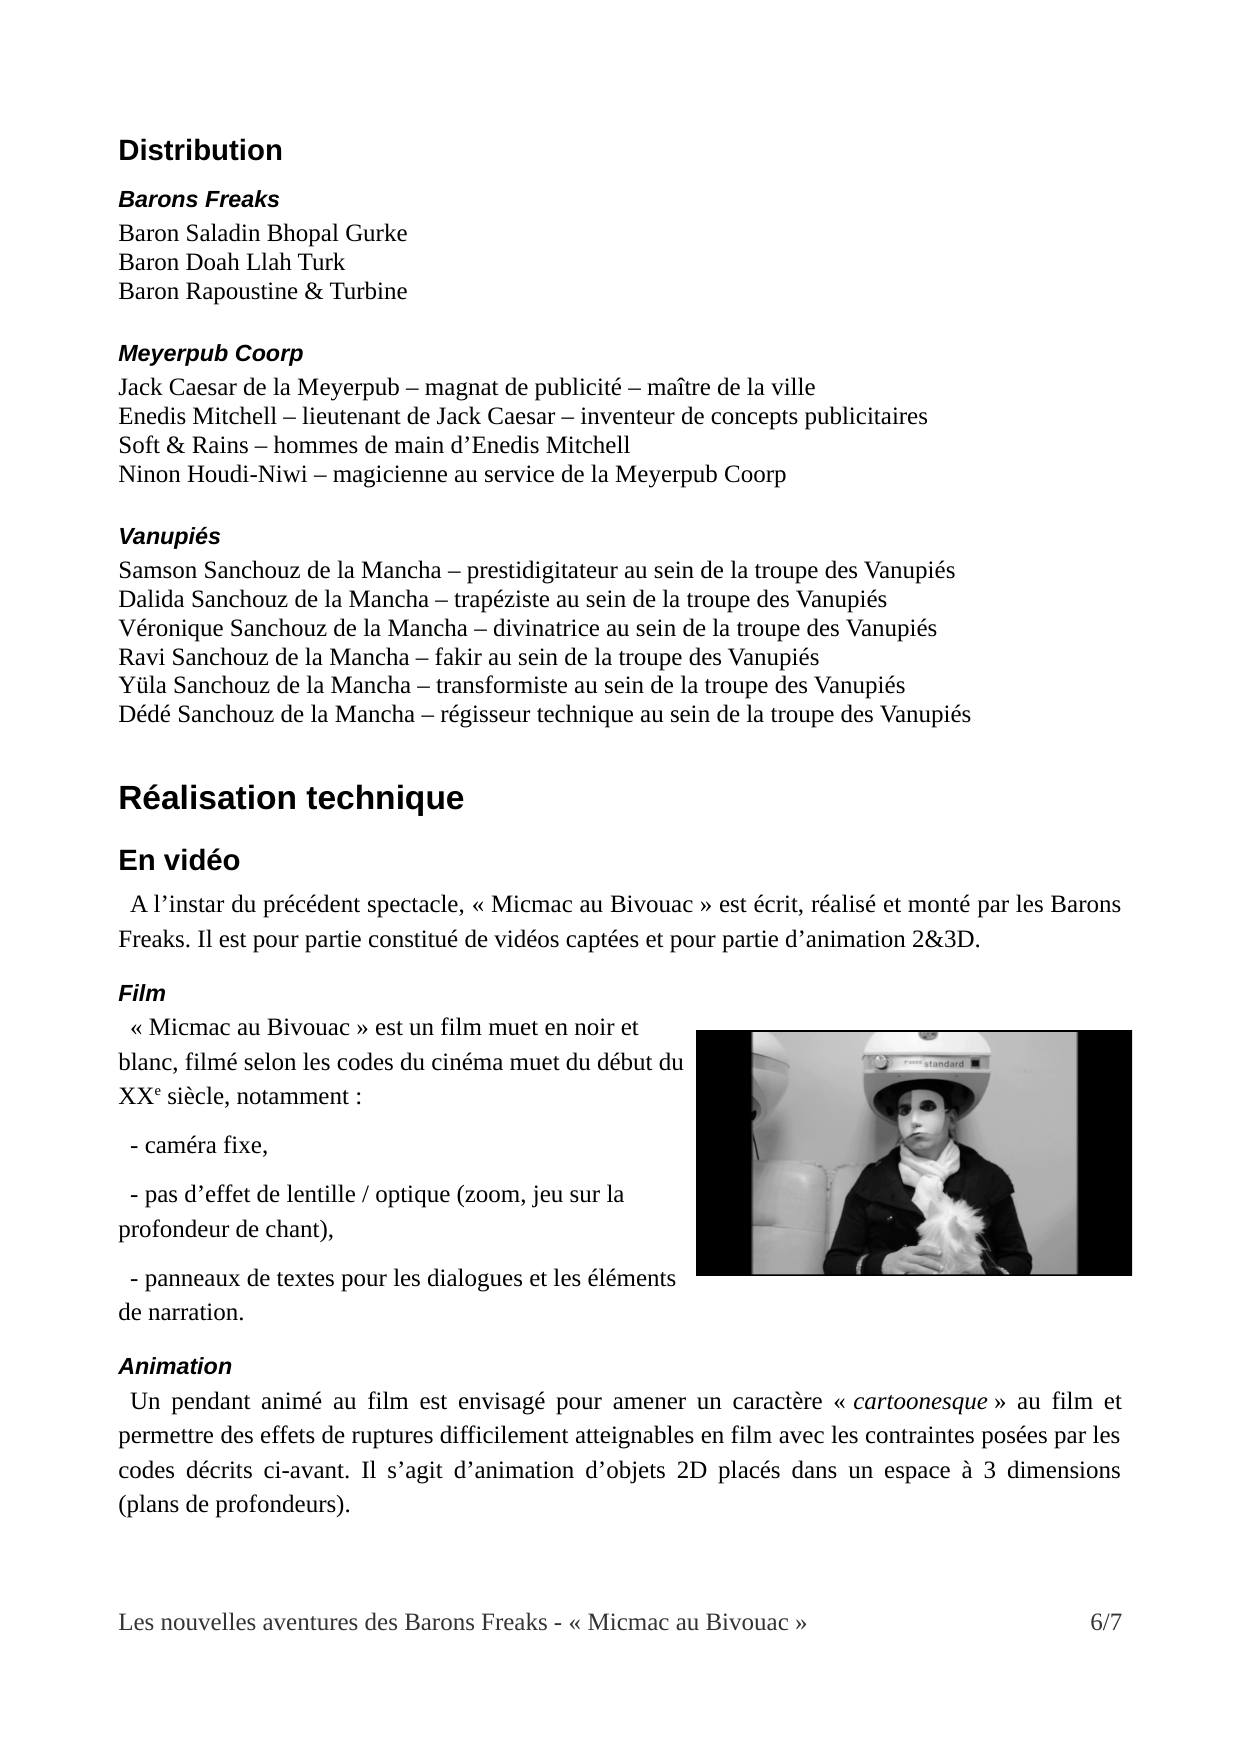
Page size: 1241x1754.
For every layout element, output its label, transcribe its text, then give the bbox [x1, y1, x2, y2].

subtitle Animation [118, 1353, 1122, 1379]
text Baron Rapoustine & Turbine [118, 276, 1122, 304]
subtitle Meyerpub Coorp [118, 339, 1122, 366]
text - panneaux de textes pour les dialogues et les éléments de narration. [118, 1263, 1122, 1326]
subtitle Barons Freaks [118, 185, 1122, 212]
text A l’instar du précédent spectacle, « Micmac au Bivouac » est écrit, réalisé et monté par les Barons Freaks. Il est pour partie constitué de vidéos captées et pour partie d’animation 2&3D. [118, 889, 1122, 953]
text Enedis Mitchell – lieutenant de Jack Caesar – inventeur de concepts publicitaires [118, 401, 1122, 430]
text Ravi Sanchouz de la Mancha – fakir au sein de la troupe des Vanupiés [118, 642, 1122, 671]
text Soft & Rains – hommes de main d’Enedis Mitchell [118, 430, 1122, 459]
picture [696, 1030, 1133, 1276]
subtitle Distribution [118, 133, 1122, 166]
subtitle Réalisation technique [118, 778, 1122, 816]
text Yüla Sanchouz de la Mancha – transformiste au sein de la troupe des Vanupiés [118, 671, 1122, 699]
text - caméra fixe, [118, 1130, 696, 1159]
text Dalida Sanchouz de la Mancha – trapéziste au sein de la troupe des Vanupiés [118, 584, 1122, 613]
text Jack Caesar de la Meyerpub – magnat de publicité – maître de la ville [118, 372, 1122, 401]
text Samson Sanchouz de la Mancha – prestidigitateur au sein de la troupe des Vanupiés [118, 556, 1122, 584]
text Ninon Houdi-Niwi – magicienne au service de la Meyerpub Coorp [118, 459, 1122, 487]
subtitle Vanupiés [118, 522, 1122, 549]
text « Micmac au Bivouac » est un film muet en noir et blanc, filmé selon les codes du cinéma muet du début du XXe siècle, notamment : [118, 1012, 1122, 1110]
subtitle Film [118, 979, 1122, 1006]
text Un pendant animé au film est envisagé pour amener un caractère « cartoonesque » au film et permettre des effets de ruptures difficilement atteignables en film avec les contraintes posées par les codes décrits ci-avant. Il s’agit d’animation d’objets 2D placés dans un espace à 3 dimensions (plans de profondeurs). [118, 1386, 1122, 1518]
text Dédé Sanchouz de la Mancha – régisseur technique au sein de la troupe des Vanupiés [118, 699, 1122, 728]
text Véronique Sanchouz de la Mancha – divinatrice au sein de la troupe des Vanupiés [118, 613, 1122, 642]
text Baron Doah Llah Turk [118, 247, 1122, 276]
text Baron Saladin Bhopal Gurke [118, 218, 1122, 247]
text - pas d’effet de lentille / optique (zoom, jeu sur la profondeur de chant), [118, 1179, 696, 1243]
subtitle En vidéo [118, 843, 1122, 877]
